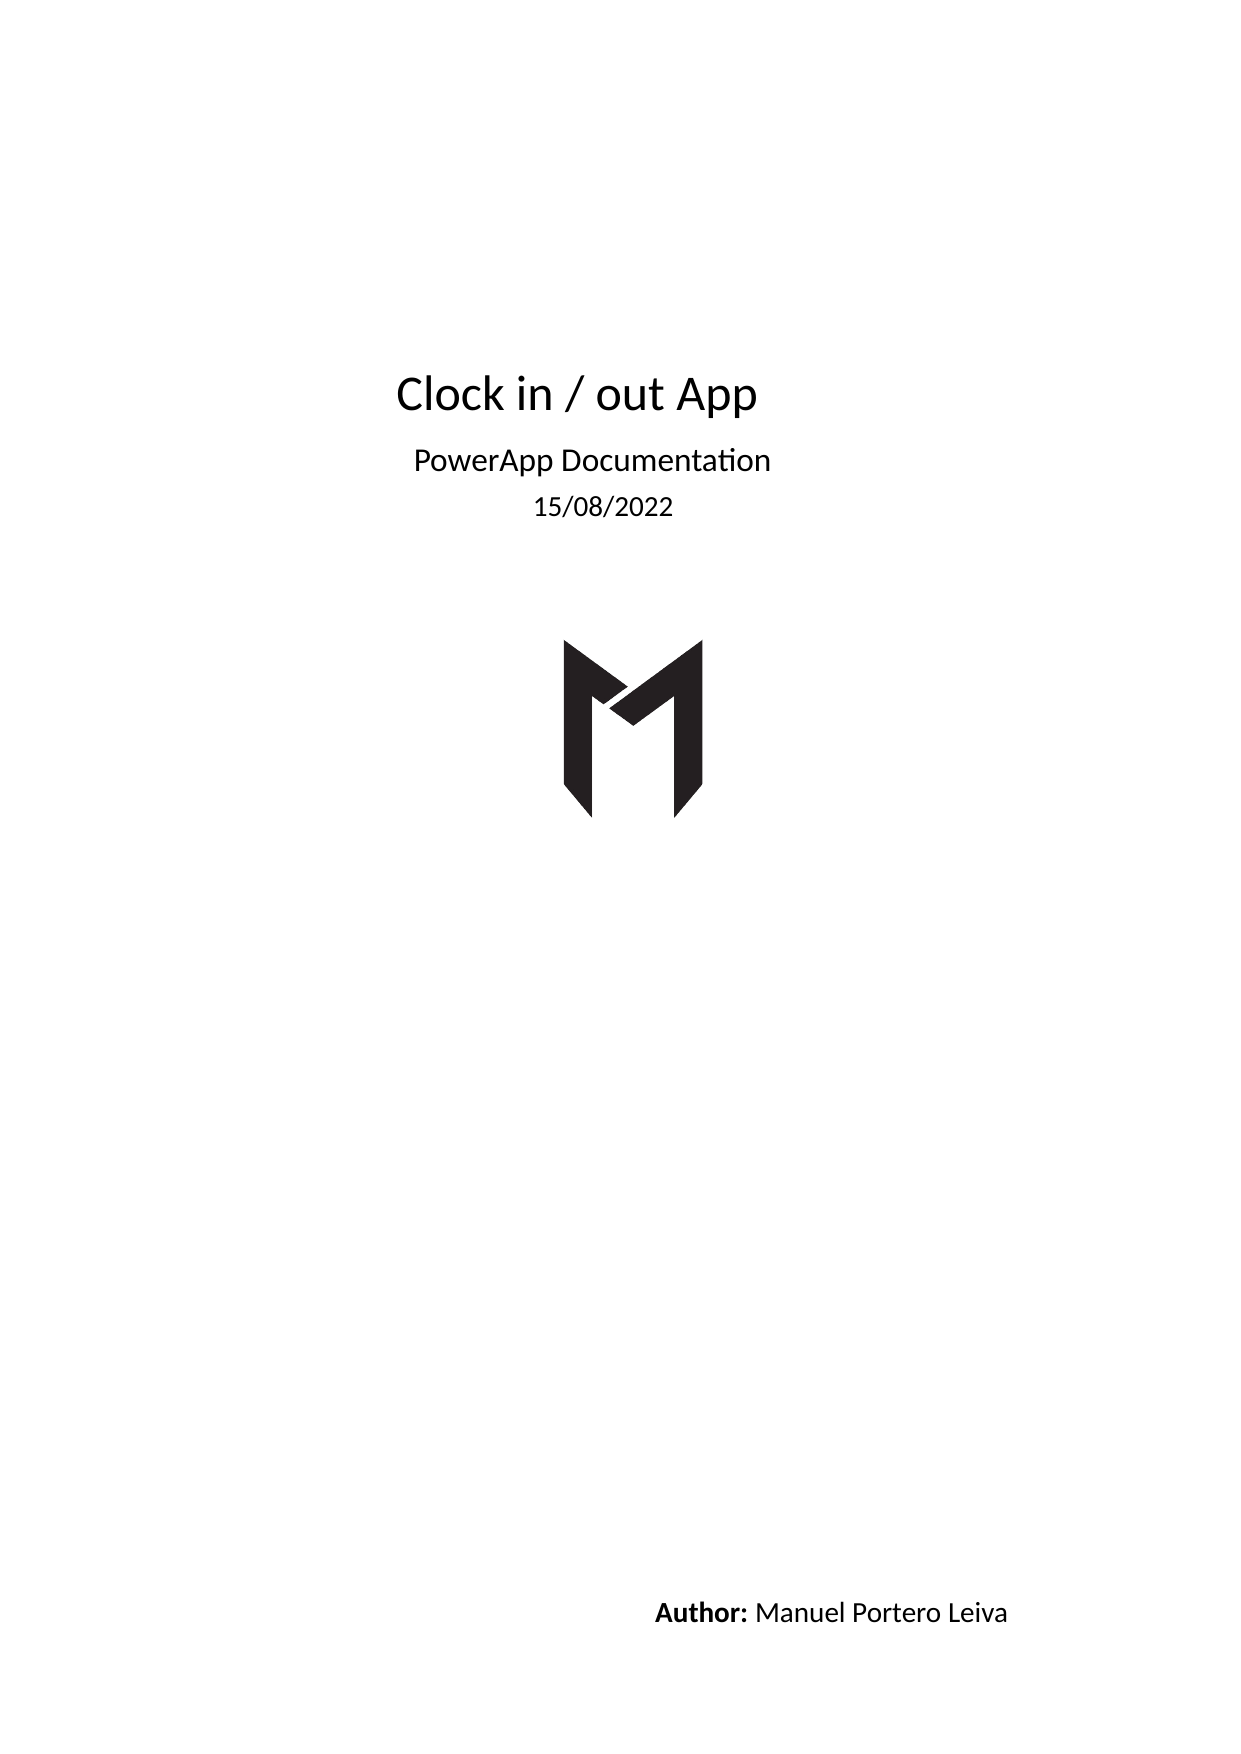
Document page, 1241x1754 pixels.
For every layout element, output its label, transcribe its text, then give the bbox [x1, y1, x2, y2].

text 15/08/2022 [118, 484, 1122, 525]
text Author: Manuel Portero Leiva [118, 1594, 1122, 1629]
picture [563, 639, 703, 818]
text PowerApp Documentation [118, 423, 1122, 484]
text Clock in / out App [118, 362, 1122, 423]
